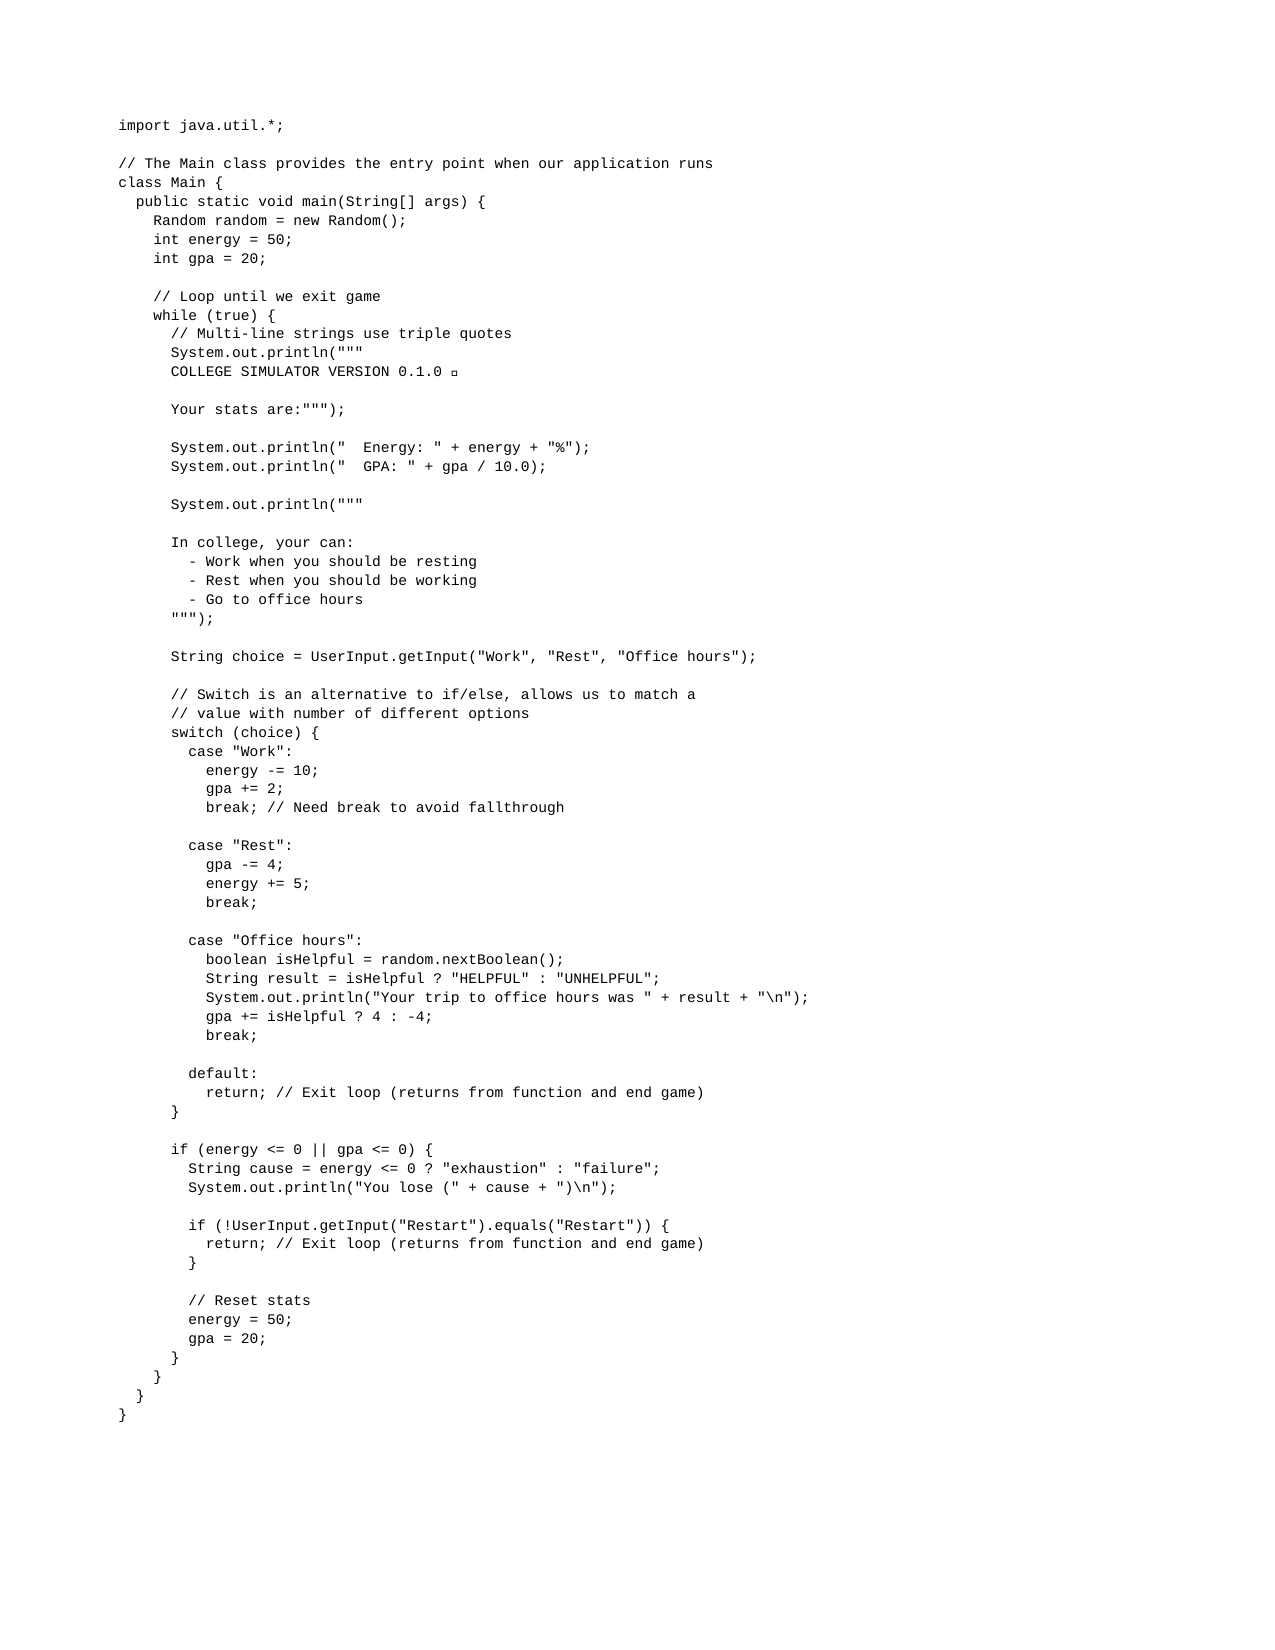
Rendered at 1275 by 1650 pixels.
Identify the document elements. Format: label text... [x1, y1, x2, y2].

text } [118, 1407, 1157, 1424]
text // Multi-line strings use triple quotes [118, 327, 1157, 343]
text // value with number of different options [118, 706, 1157, 722]
text In college, your can: [118, 535, 1157, 552]
text gpa -= 4; [118, 857, 1157, 874]
text System.out.println("Your trip to office hours was " + result + "\n"); [118, 990, 1157, 1007]
text // Loop until we exit game [118, 289, 1157, 305]
text energy = 50; [118, 1312, 1157, 1329]
text System.out.println("You lose (" + cause + ")\n"); [118, 1180, 1157, 1196]
text case "Work": [118, 744, 1157, 760]
text energy -= 10; [118, 763, 1157, 779]
text System.out.println(""" [118, 497, 1157, 514]
text } [118, 1256, 1157, 1272]
text int energy = 50; [118, 232, 1157, 248]
text System.out.println(" Energy: " + energy + "%"); [118, 440, 1157, 457]
text String result = isHelpful ? "HELPFUL" : "UNHELPFUL"; [118, 971, 1157, 988]
text boolean isHelpful = random.nextBoolean(); [118, 952, 1157, 969]
text int gpa = 20; [118, 251, 1157, 267]
text System.out.println(" GPA: " + gpa / 10.0); [118, 459, 1157, 476]
text gpa += 2; [118, 782, 1157, 798]
text while (true) { [118, 308, 1157, 324]
text - Rest when you should be working [118, 573, 1157, 590]
text } [118, 1388, 1157, 1405]
text break; // Need break to avoid fallthrough [118, 801, 1157, 817]
text if (!UserInput.getInput("Restart").equals("Restart")) { [118, 1218, 1157, 1234]
text // The Main class provides the entry point when our application runs [118, 156, 1157, 173]
text import java.util.*; [118, 118, 1157, 135]
text break; [118, 895, 1157, 912]
text return; // Exit loop (returns from function and end game) [118, 1237, 1157, 1253]
text default: [118, 1066, 1157, 1083]
text energy += 5; [118, 876, 1157, 893]
text COLLEGE SIMULATOR VERSION 0.1.0 🏫 [118, 364, 1157, 381]
text Your stats are:"""); [118, 402, 1157, 419]
text } [118, 1369, 1157, 1386]
text - Go to office hours [118, 592, 1157, 609]
text // Switch is an alternative to if/else, allows us to match a [118, 687, 1157, 703]
text } [118, 1350, 1157, 1367]
text String cause = energy <= 0 ? "exhaustion" : "failure"; [118, 1161, 1157, 1177]
text } [118, 1104, 1157, 1121]
text gpa += isHelpful ? 4 : -4; [118, 1009, 1157, 1026]
text if (energy <= 0 || gpa <= 0) { [118, 1142, 1157, 1158]
text gpa = 20; [118, 1331, 1157, 1348]
text Random random = new Random(); [118, 213, 1157, 229]
text - Work when you should be resting [118, 554, 1157, 571]
text public static void main(String[] args) { [118, 194, 1157, 211]
text """); [118, 611, 1157, 628]
text String choice = UserInput.getInput("Work", "Rest", "Office hours"); [118, 649, 1157, 666]
text case "Office hours": [118, 933, 1157, 950]
text System.out.println(""" [118, 346, 1157, 362]
text return; // Exit loop (returns from function and end game) [118, 1085, 1157, 1102]
text case "Rest": [118, 838, 1157, 855]
text break; [118, 1028, 1157, 1045]
text // Reset stats [118, 1293, 1157, 1310]
text switch (choice) { [118, 725, 1157, 741]
text class Main { [118, 175, 1157, 192]
